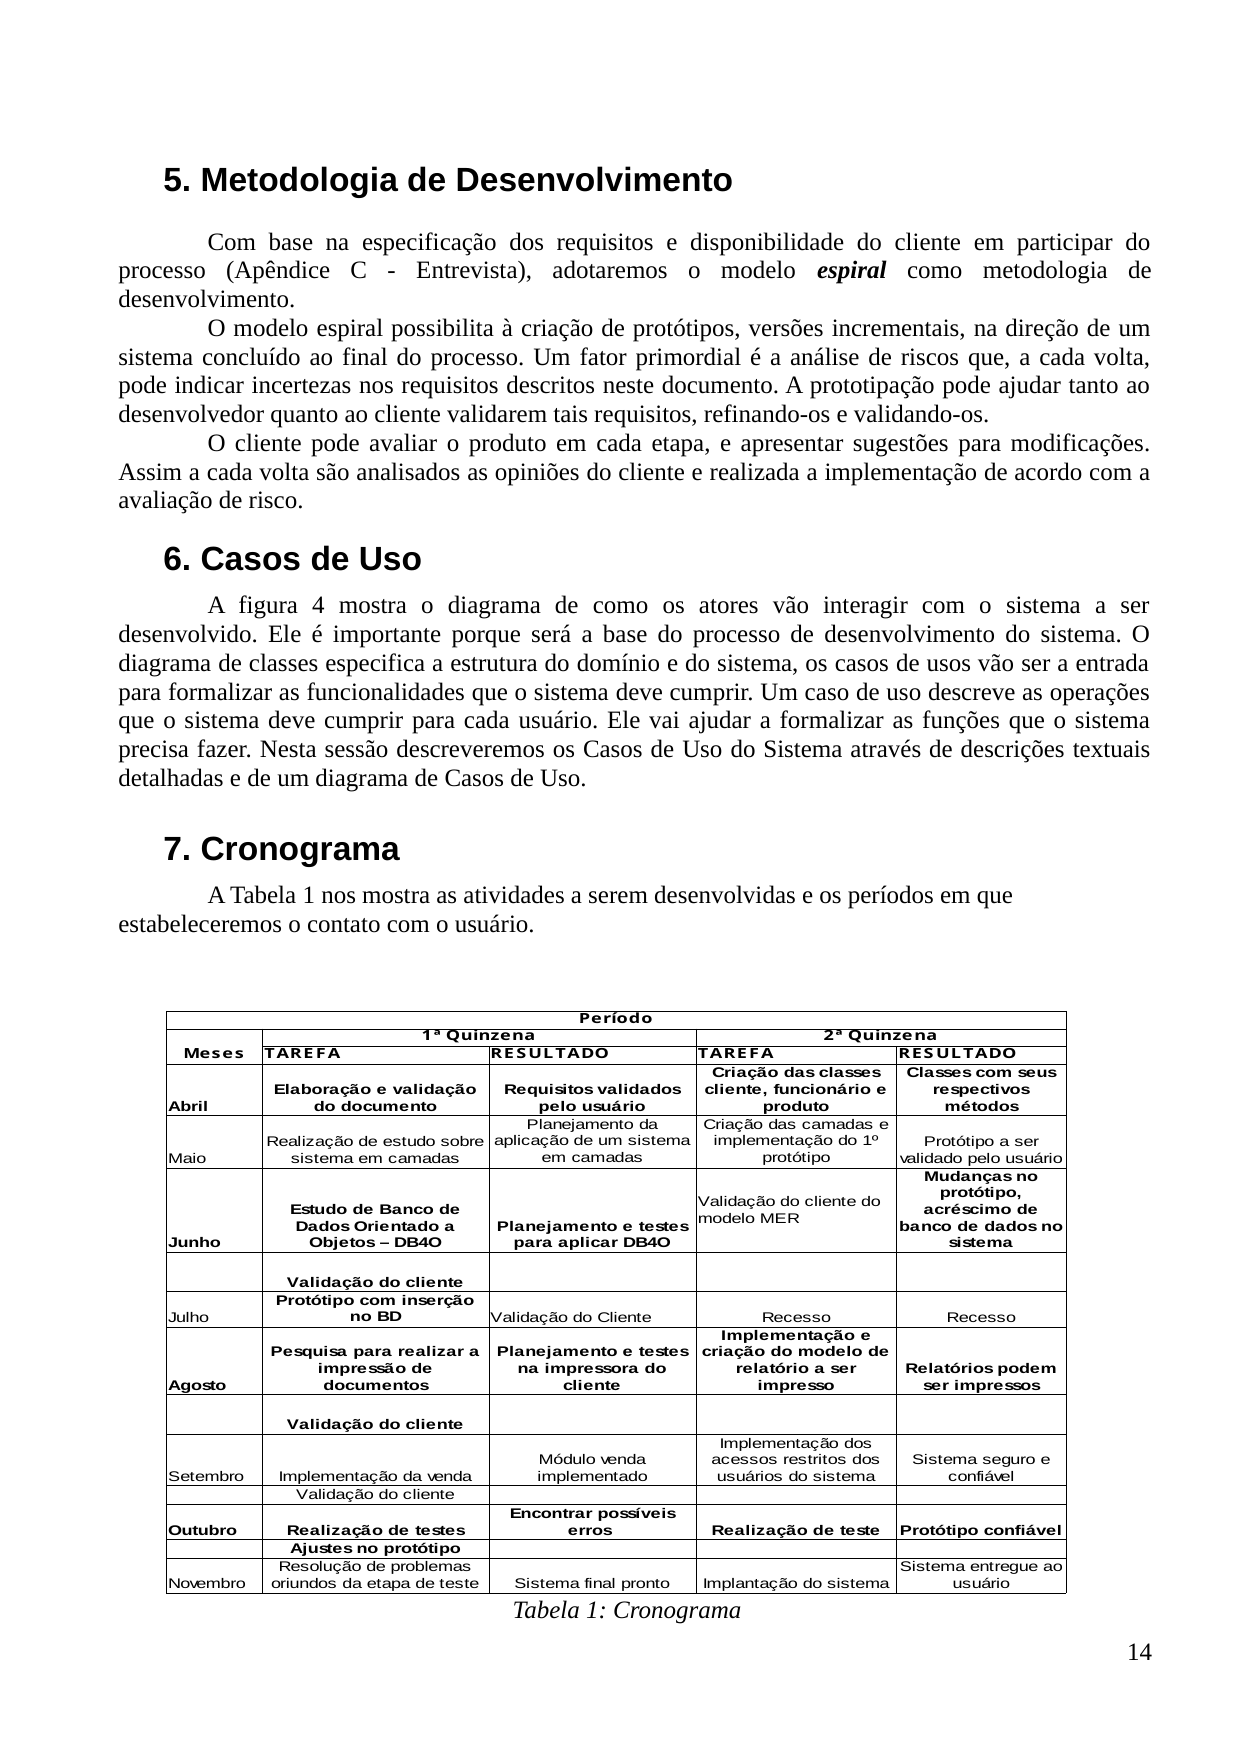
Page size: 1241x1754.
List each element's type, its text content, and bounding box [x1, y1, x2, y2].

subtitle 5. Metodologia de Desenvolvimento [118, 159, 1152, 198]
subtitle 6. Casos de Uso [118, 539, 1152, 578]
text O modelo espiral possibilita à criação de protótipos, versões incrementais, na direção de um sistema concluído ao final do processo. Um fator primordial é a análise de riscos que, a cada volta, pode indicar incertezas nos requisitos descritos neste documento. A prototipação pode ajudar tanto ao desenvolvedor quanto ao cliente validarem tais requisitos, refinando-os e validando-os. [118, 313, 1152, 428]
text O cliente pode avaliar o produto em cada etapa, e apresentar sugestões para modificações. Assim a cada volta são analisados as opiniões do cliente e realizada a implementação de acordo com a avaliação de risco. [118, 428, 1152, 514]
subtitle 7. Cronograma [118, 829, 1152, 868]
text Com base na especificação dos requisitos e disponibilidade do cliente em participar do processo (Apêndice C - Entrevista), adotaremos o modelo espiral como metodologia de desenvolvimento. [118, 227, 1152, 313]
text A Tabela 1 nos mostra as atividades a serem desenvolvidas e os períodos em que estabeleceremos o contato com o usuário. [118, 880, 1152, 938]
text A figura 4 mostra o diagrama de como os atores vão interagir com o sistema a ser desenvolvido. Ele é importante porque será a base do processo de desenvolvimento do sistema. O diagrama de classes especifica a estrutura do domínio e do sistema, os casos de usos vão ser a entrada para formalizar as funcionalidades que o sistema deve cumprir. Um caso de uso descreve as operações que o sistema deve cumprir para cada usuário. Ele vai ajudar a formalizar as funções que o sistema precisa fazer. Nesta sessão descreveremos os Casos de Uso do Sistema através de descrições textuais detalhadas e de um diagrama de Casos de Uso. [118, 590, 1152, 792]
text Tabela 1: Cronograma [177, 1037, 1079, 1623]
